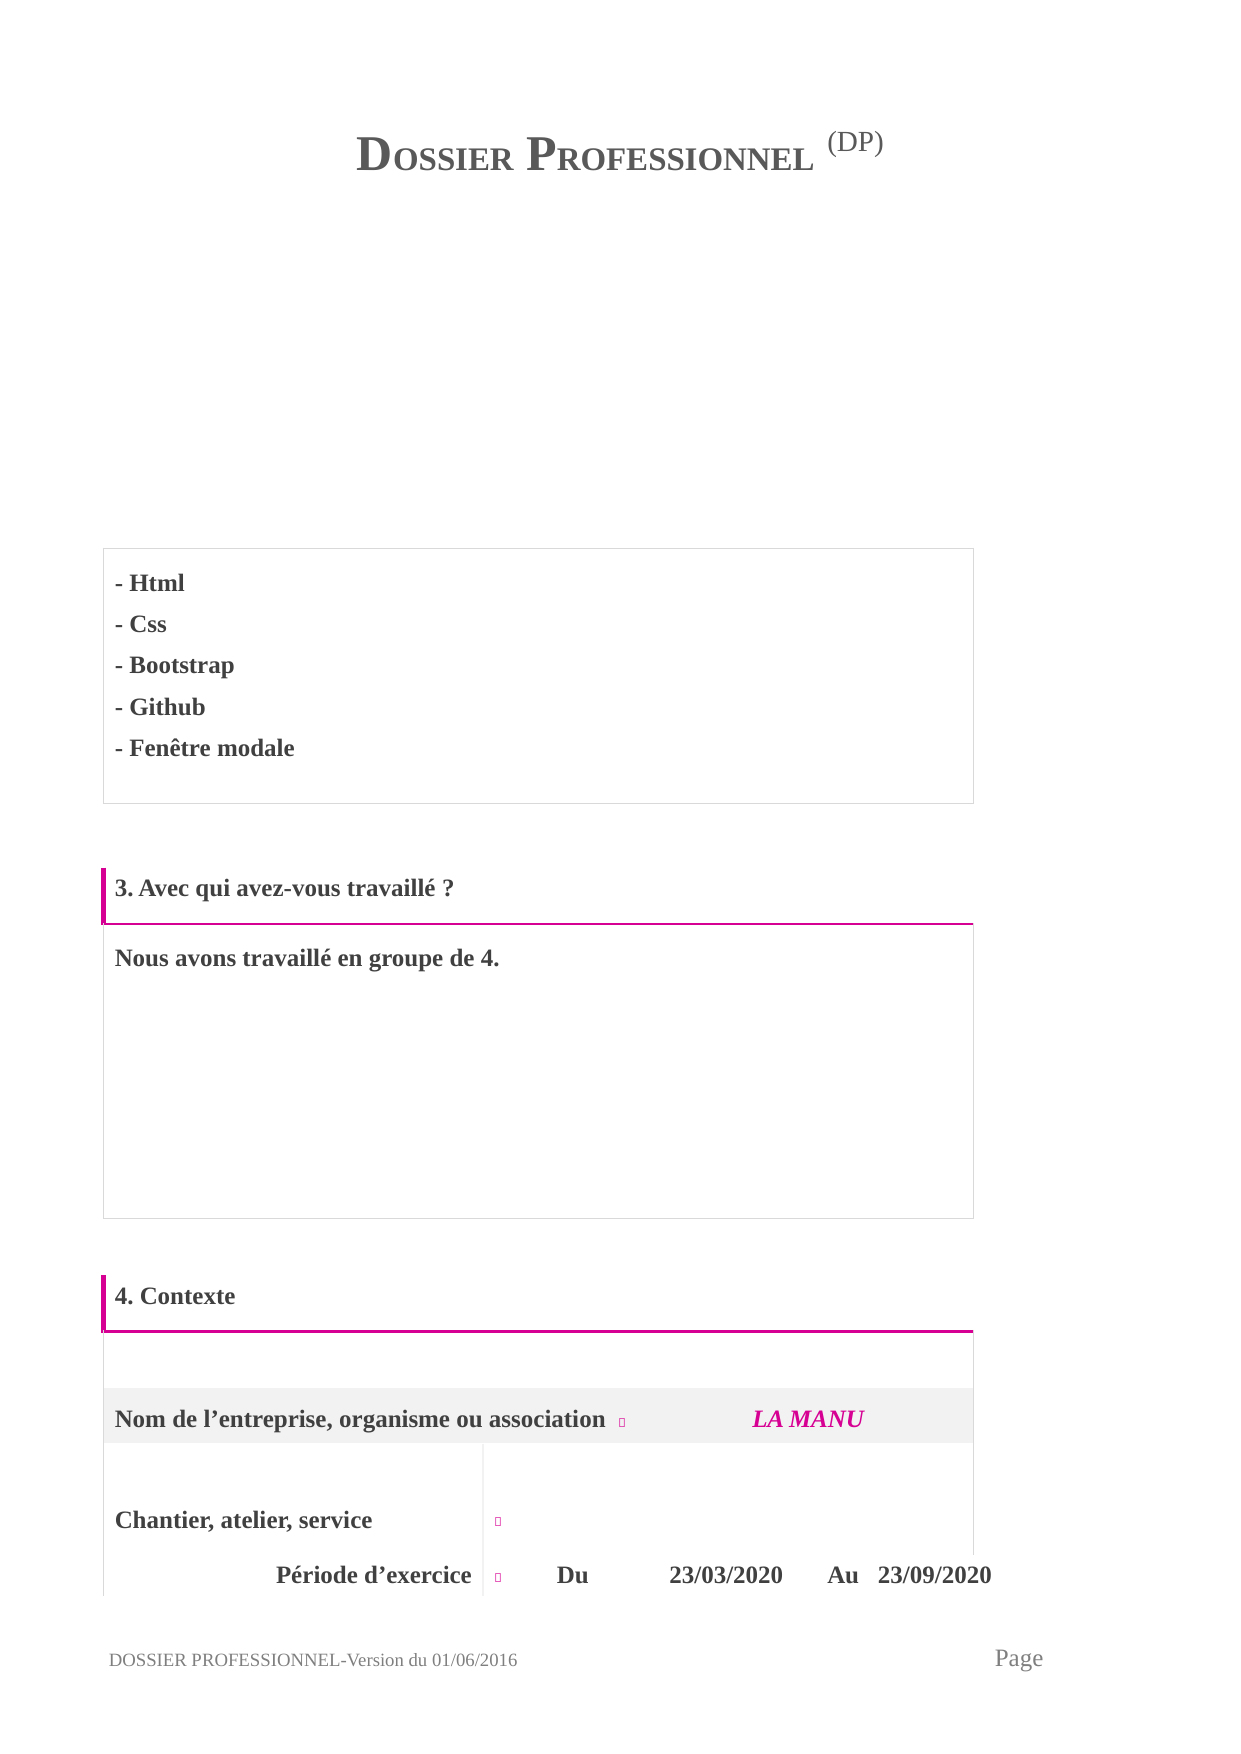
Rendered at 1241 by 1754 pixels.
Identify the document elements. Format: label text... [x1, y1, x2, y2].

table_cell LA MANU [741, 1388, 973, 1443]
table_cell Nom de l’entreprise, organisme ou association  [104, 1388, 741, 1443]
table_cell 4. Contexte [106, 1275, 973, 1330]
table_cell [104, 1444, 482, 1499]
table_cell [974, 1218, 1122, 1275]
table_cell [974, 1330, 1122, 1388]
table_cell [974, 1388, 1122, 1443]
table_cell  [484, 1499, 545, 1554]
table_cell 23/03/2020 [658, 1555, 816, 1596]
table_cell [741, 1333, 973, 1388]
table_cell 3. Avec qui avez-vous travaillé ? [106, 868, 973, 923]
table_cell Période d’exercice [104, 1555, 482, 1596]
table_cell Chantier, atelier, service [104, 1499, 482, 1554]
table_cell Du [545, 1555, 658, 1596]
table_cell [974, 803, 1122, 867]
table_cell [974, 868, 1122, 923]
table_cell [974, 1499, 1122, 1554]
table_cell Nous avons travaillé en groupe de 4. [104, 925, 973, 1218]
table_cell [484, 1444, 973, 1499]
table_cell [103, 1219, 973, 1275]
table_cell [974, 1275, 1122, 1330]
table_cell [545, 1499, 973, 1554]
table_cell [974, 1444, 1122, 1499]
table_cell [974, 923, 1122, 1218]
table_cell Au 23/09/2020 [816, 1555, 1122, 1596]
table_cell - Html - Css - Bootstrap - Github - Fenêtre modale [104, 549, 973, 803]
table_cell  [484, 1555, 545, 1596]
table_cell [104, 1333, 741, 1388]
table_cell [974, 548, 1122, 803]
table_cell [103, 804, 973, 867]
